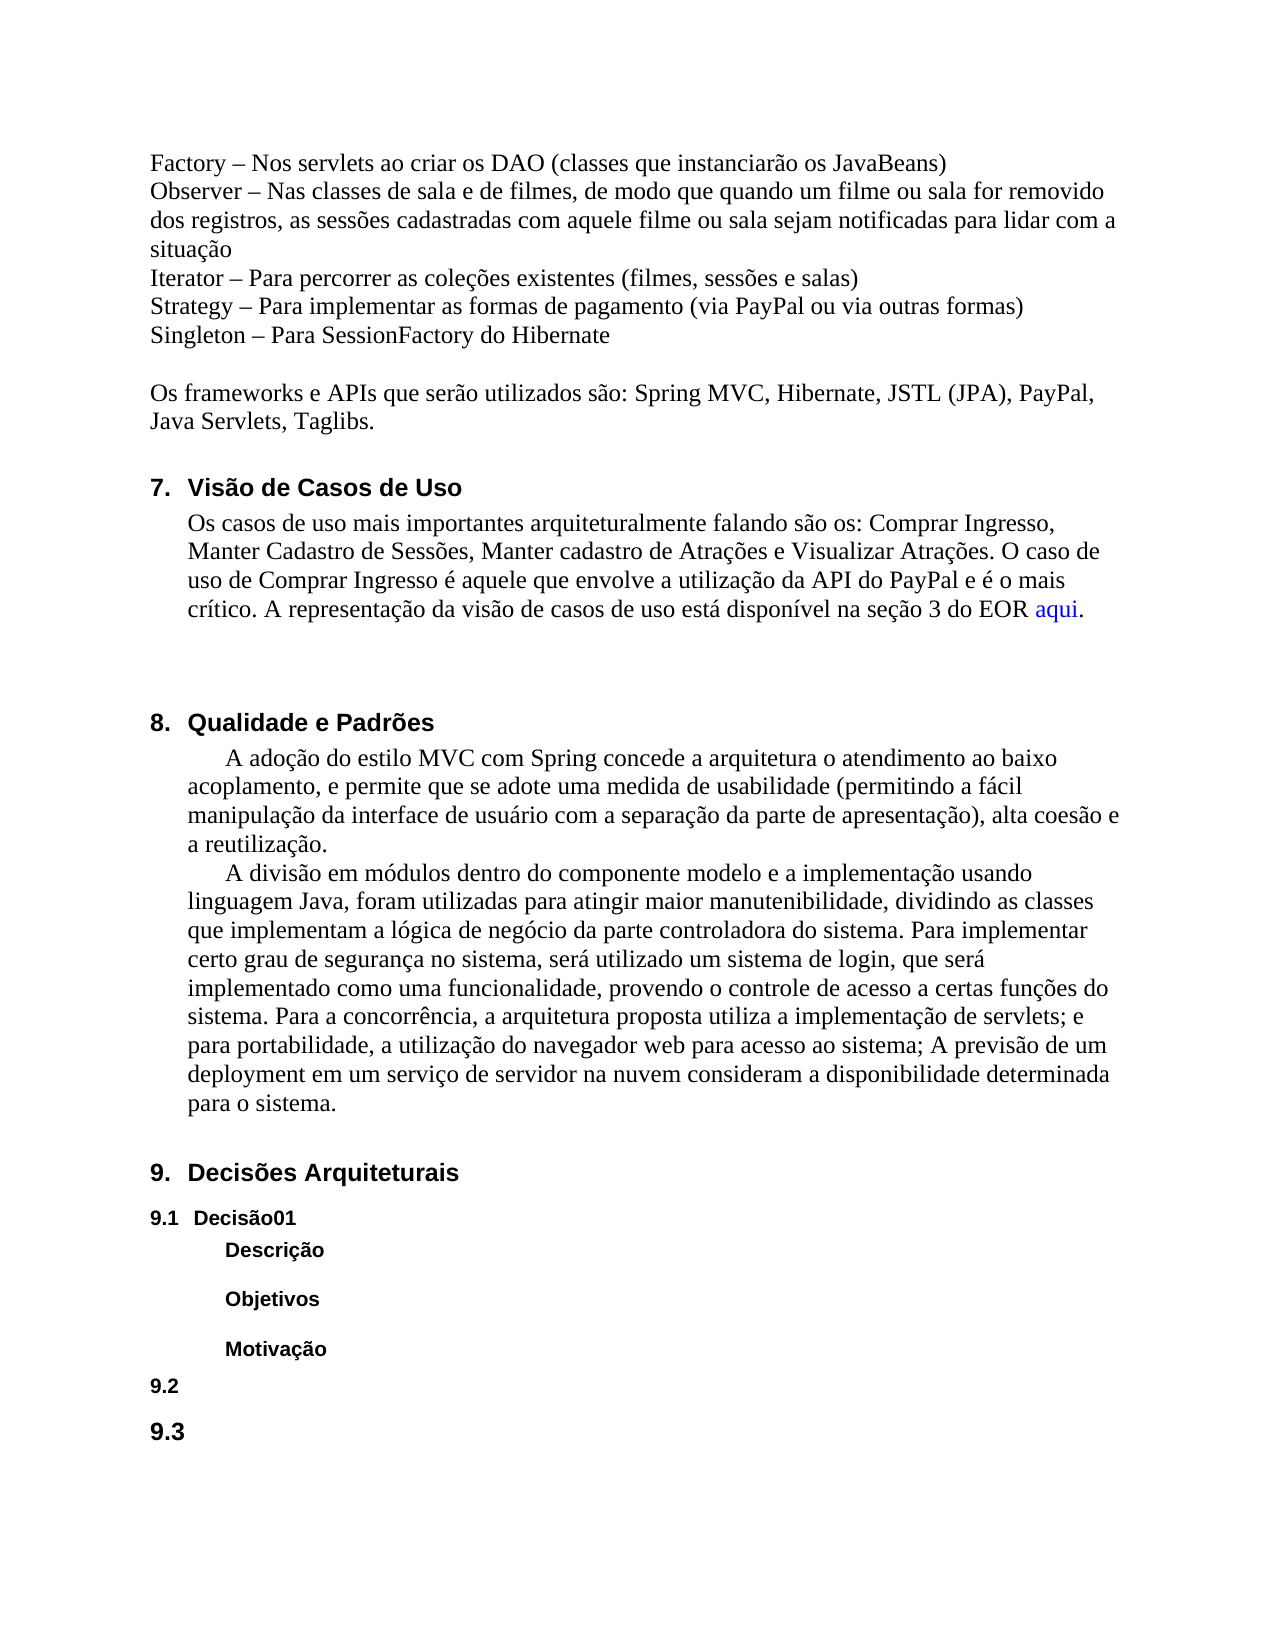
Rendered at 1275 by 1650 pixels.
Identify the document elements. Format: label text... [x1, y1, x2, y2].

text Iterator – Para percorrer as coleções existentes (filmes, sessões e salas) [150, 263, 1125, 291]
subtitle Qualidade e Padrões [150, 708, 1125, 736]
text Os frameworks e APIs que serão utilizados são: Spring MVC, Hibernate, JSTL (JPA), PayPal, Java Servlets, Taglibs. [150, 378, 1125, 435]
text Motivação [150, 1335, 1125, 1360]
text A divisão em módulos dentro do componente modelo e a implementação usando linguagem Java, foram utilizadas para atingir maior manutenibilidade, dividindo as classes que implementam a lógica de negócio da parte controladora do sistema. Para implementar certo grau de segurança no sistema, será utilizado um sistema de login, que será implementado como uma funcionalidade, provendo o controle de acesso a certas funções do sistema. Para a concorrência, a arquitetura proposta utiliza a implementação de servlets; e para portabilidade, a utilização do navegador web para acesso ao sistema; A previsão de um deployment em um serviço de servidor na nuvem consideram a disponibilidade determinada para o sistema. [150, 858, 1125, 1116]
subtitle Decisão01 [150, 1205, 1125, 1230]
text Singleton – Para SessionFactory do Hibernate [150, 320, 1125, 349]
text Observer – Nas classes de sala e de filmes, de modo que quando um filme ou sala for removido dos registros, as sessões cadastradas com aquele filme ou sala sejam notificadas para lidar com a situação [150, 176, 1125, 263]
text Descrição [150, 1236, 1125, 1261]
text Factory – Nos servlets ao criar os DAO (classes que instanciarão os JavaBeans) [150, 148, 1125, 176]
text Os casos de uso mais importantes arquiteturalmente falando são os: Comprar Ingresso, Manter Cadastro de Sessões, Manter cadastro de Atrações e Visualizar Atrações. O caso de uso de Comprar Ingresso é aquele que envolve a utilização da API do PayPal e é o mais crítico. A representação da visão de casos de uso está disponível na seção 3 do EOR aqui. [150, 508, 1125, 623]
text A adoção do estilo MVC com Spring concede a arquitetura o atendimento ao baixo acoplamento, e permite que se adote uma medida de usabilidade (permitindo a fácil manipulação da interface de usuário com a separação da parte de apresentação), alta coesão e a reutilização. [150, 743, 1125, 858]
subtitle Visão de Casos de Uso [150, 473, 1125, 501]
subtitle Decisões Arquiteturais [150, 1158, 1125, 1186]
text Objetivos [150, 1285, 1125, 1310]
text Strategy – Para implementar as formas de pagamento (via PayPal ou via outras formas) [150, 291, 1125, 320]
